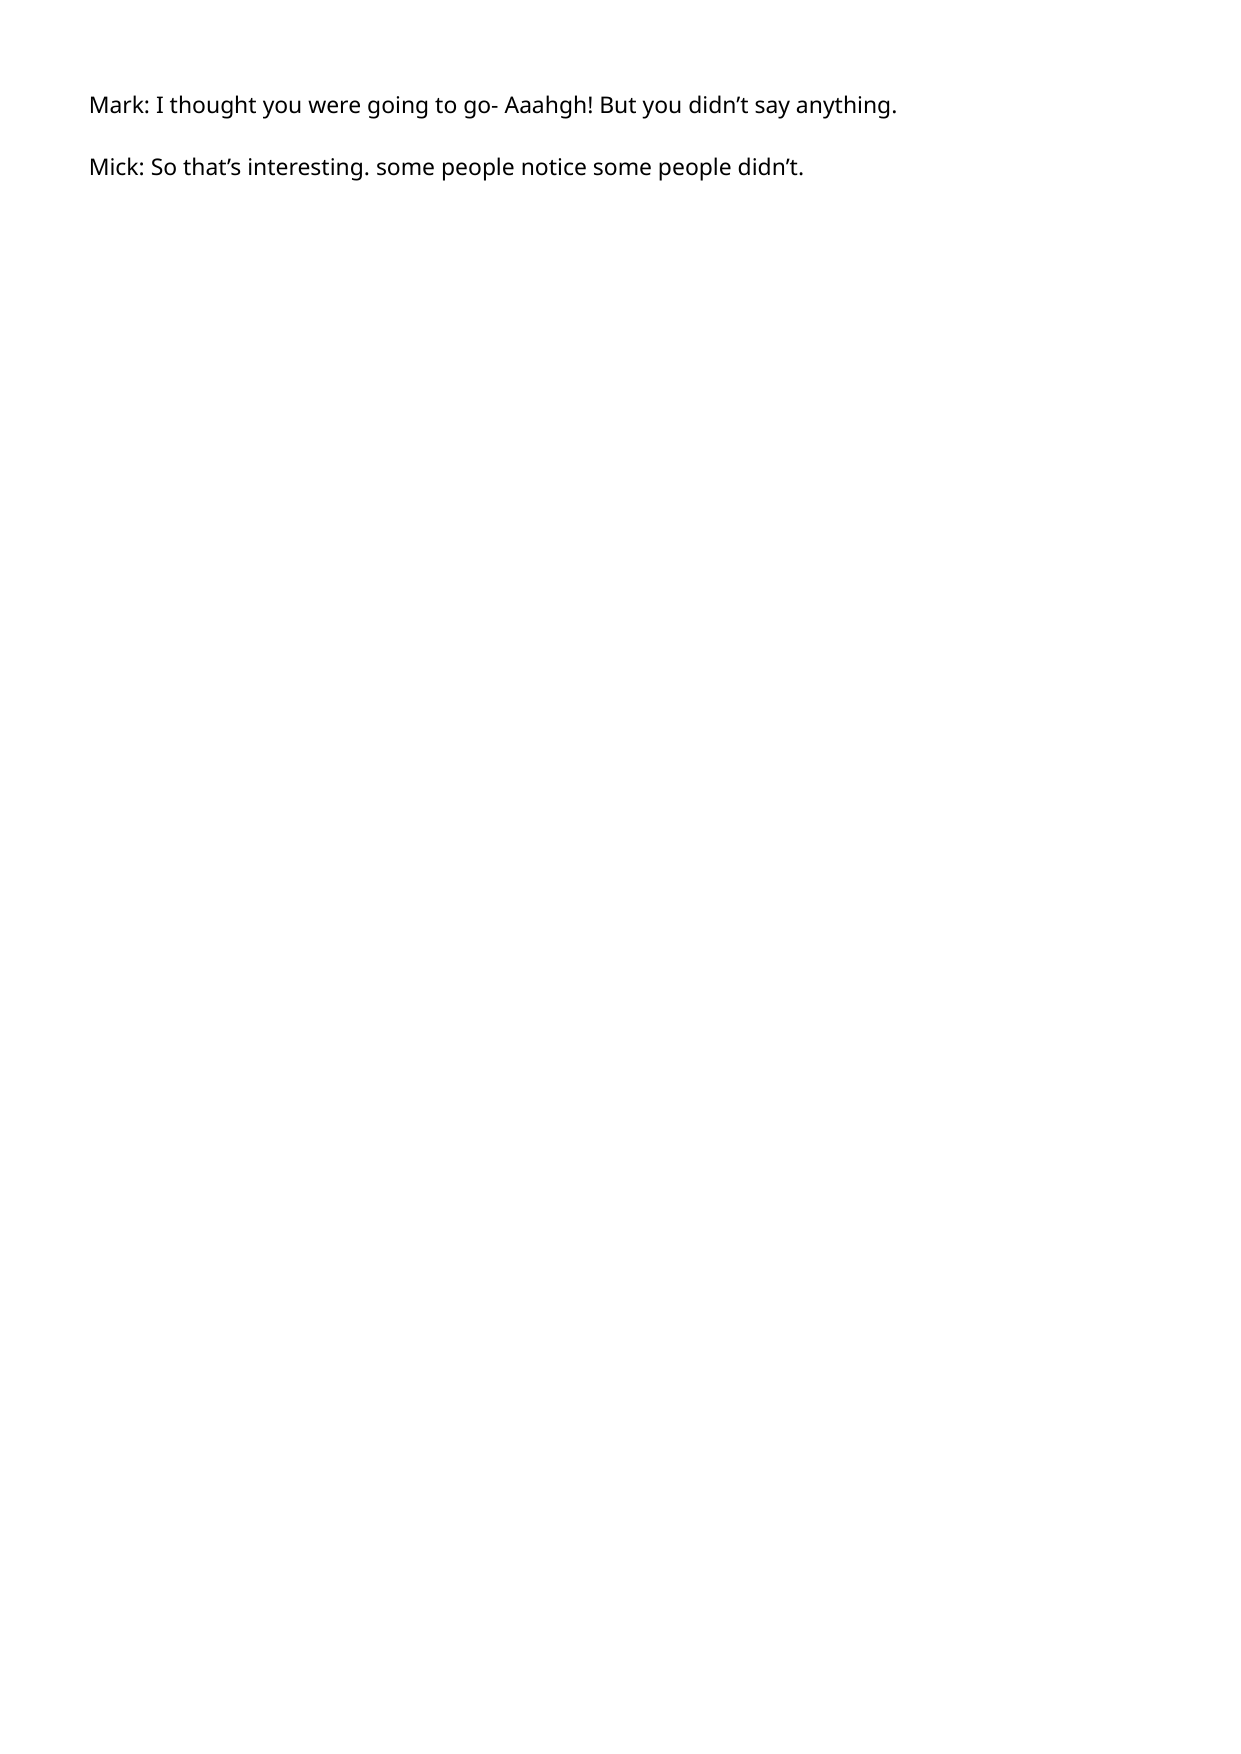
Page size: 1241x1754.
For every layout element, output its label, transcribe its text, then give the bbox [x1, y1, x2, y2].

text Mick: So that’s interesting. some people notice some people didn’t. [88, 151, 1122, 182]
text Mark: I thought you were going to go- Aaahgh! But you didn’t say anything. [88, 88, 1122, 120]
